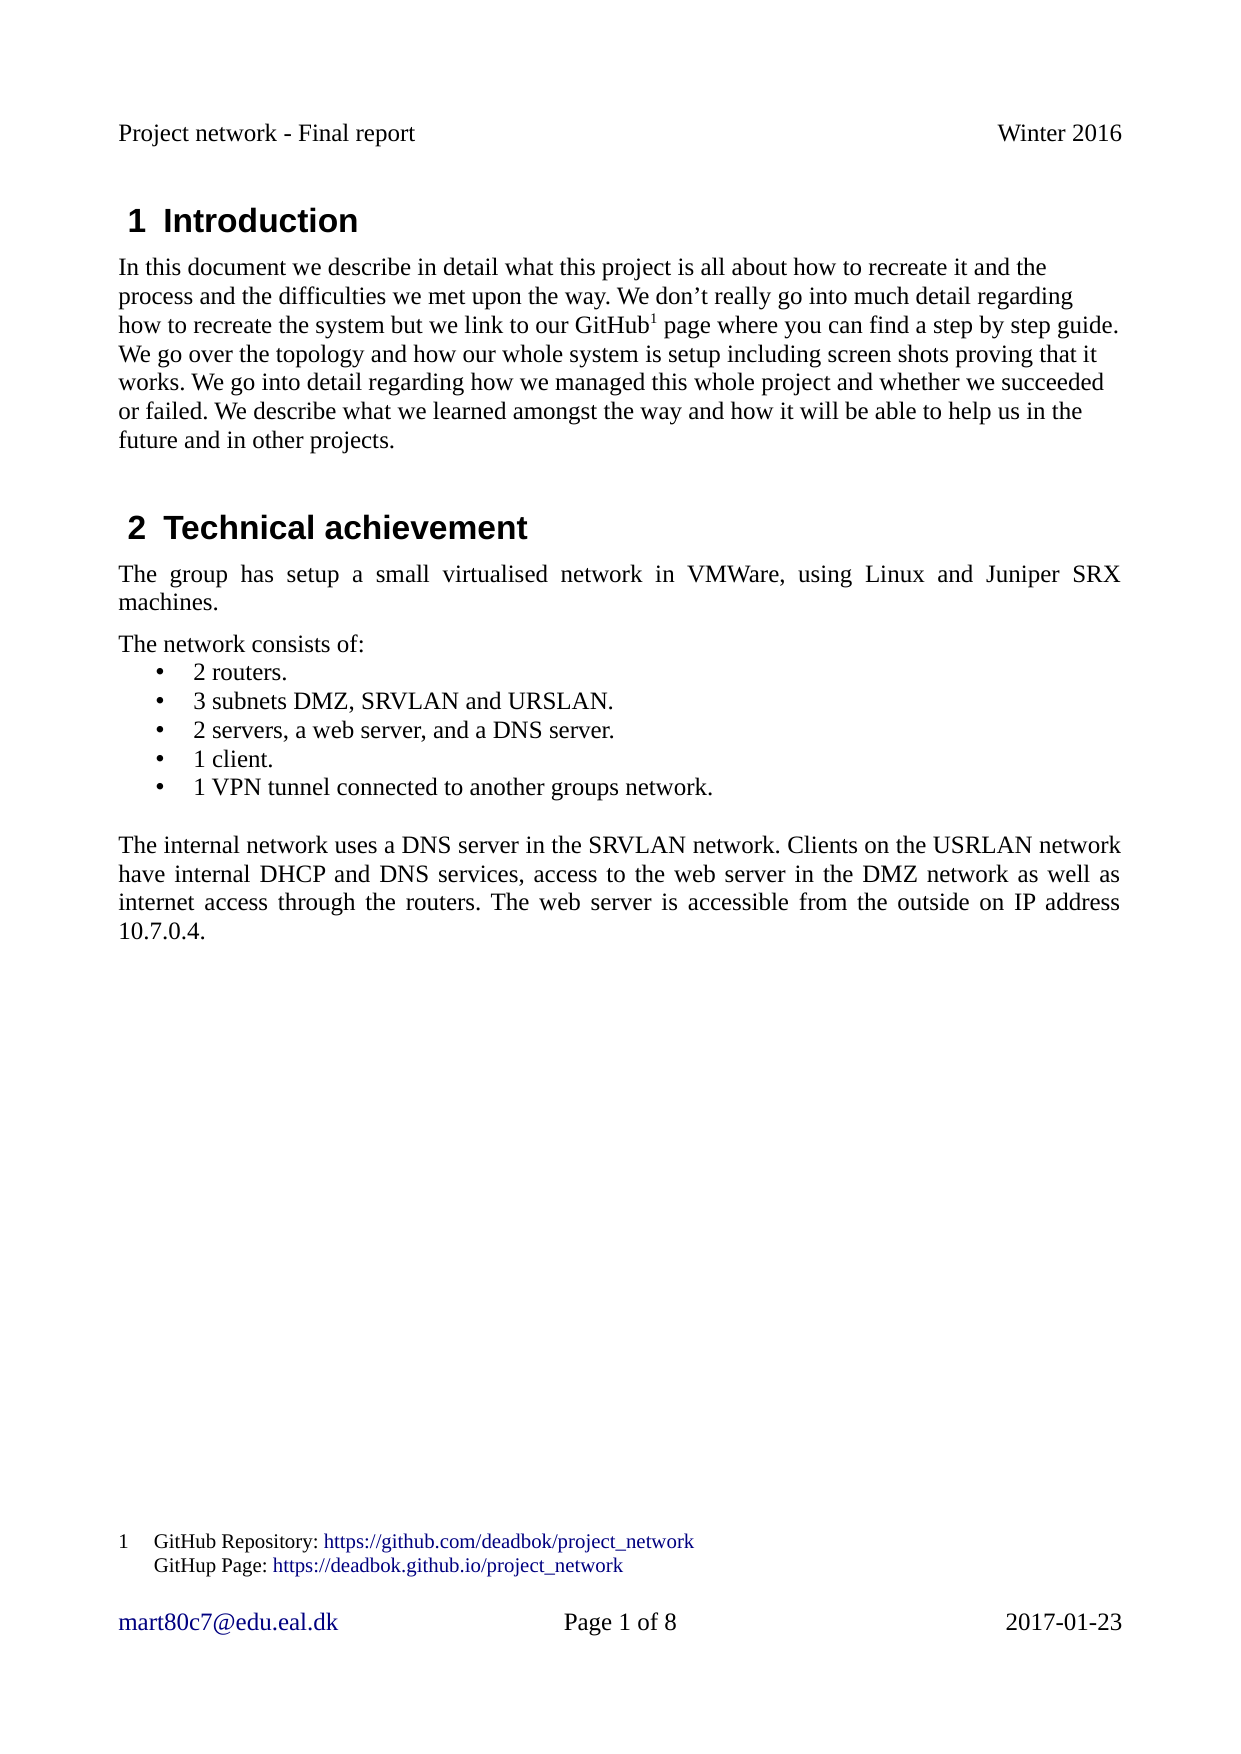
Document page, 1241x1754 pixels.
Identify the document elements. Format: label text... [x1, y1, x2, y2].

text The network consists of: [118, 629, 1122, 657]
list 1 client. [156, 744, 1122, 772]
subtitle Introduction [118, 201, 1122, 240]
text GitHub Repository: https://github.com/deadbok/project_network [118, 1529, 1122, 1553]
subtitle Technical achievement [118, 507, 1122, 546]
list 2 routers. [156, 657, 1122, 686]
list 1 VPN tunnel connected to another groups network. [156, 772, 1122, 801]
text In this document we describe in detail what this project is all about how to recreate it and the process and the difficulties we met upon the way. We don’t really go into much detail regarding how to recreate the system but we link to our GitHub page where you can find a step by step guide. We go over the topology and how our whole system is setup including screen shots proving that it works. We go into detail regarding how we managed this whole project and whether we succeeded or failed. We describe what we learned amongst the way and how it will be able to help us in the future and in other projects. [118, 252, 1122, 454]
list 3 subnets DMZ, SRVLAN and URSLAN. [156, 686, 1122, 715]
list 2 servers, a web server, and a DNS server. [156, 715, 1122, 744]
text The group has setup a small virtualised network in VMWare, using Linux and Juniper SRX machines. [118, 559, 1122, 616]
text The internal network uses a DNS server in the SRVLAN network. Clients on the USRLAN network have internal DHCP and DNS services, access to the web server in the DMZ network as well as internet access through the routers. The web server is accessible from the outside on IP address 10.7.0.4. [118, 830, 1122, 945]
text GitHup Page: https://deadbok.github.io/project_network [118, 1553, 1122, 1577]
